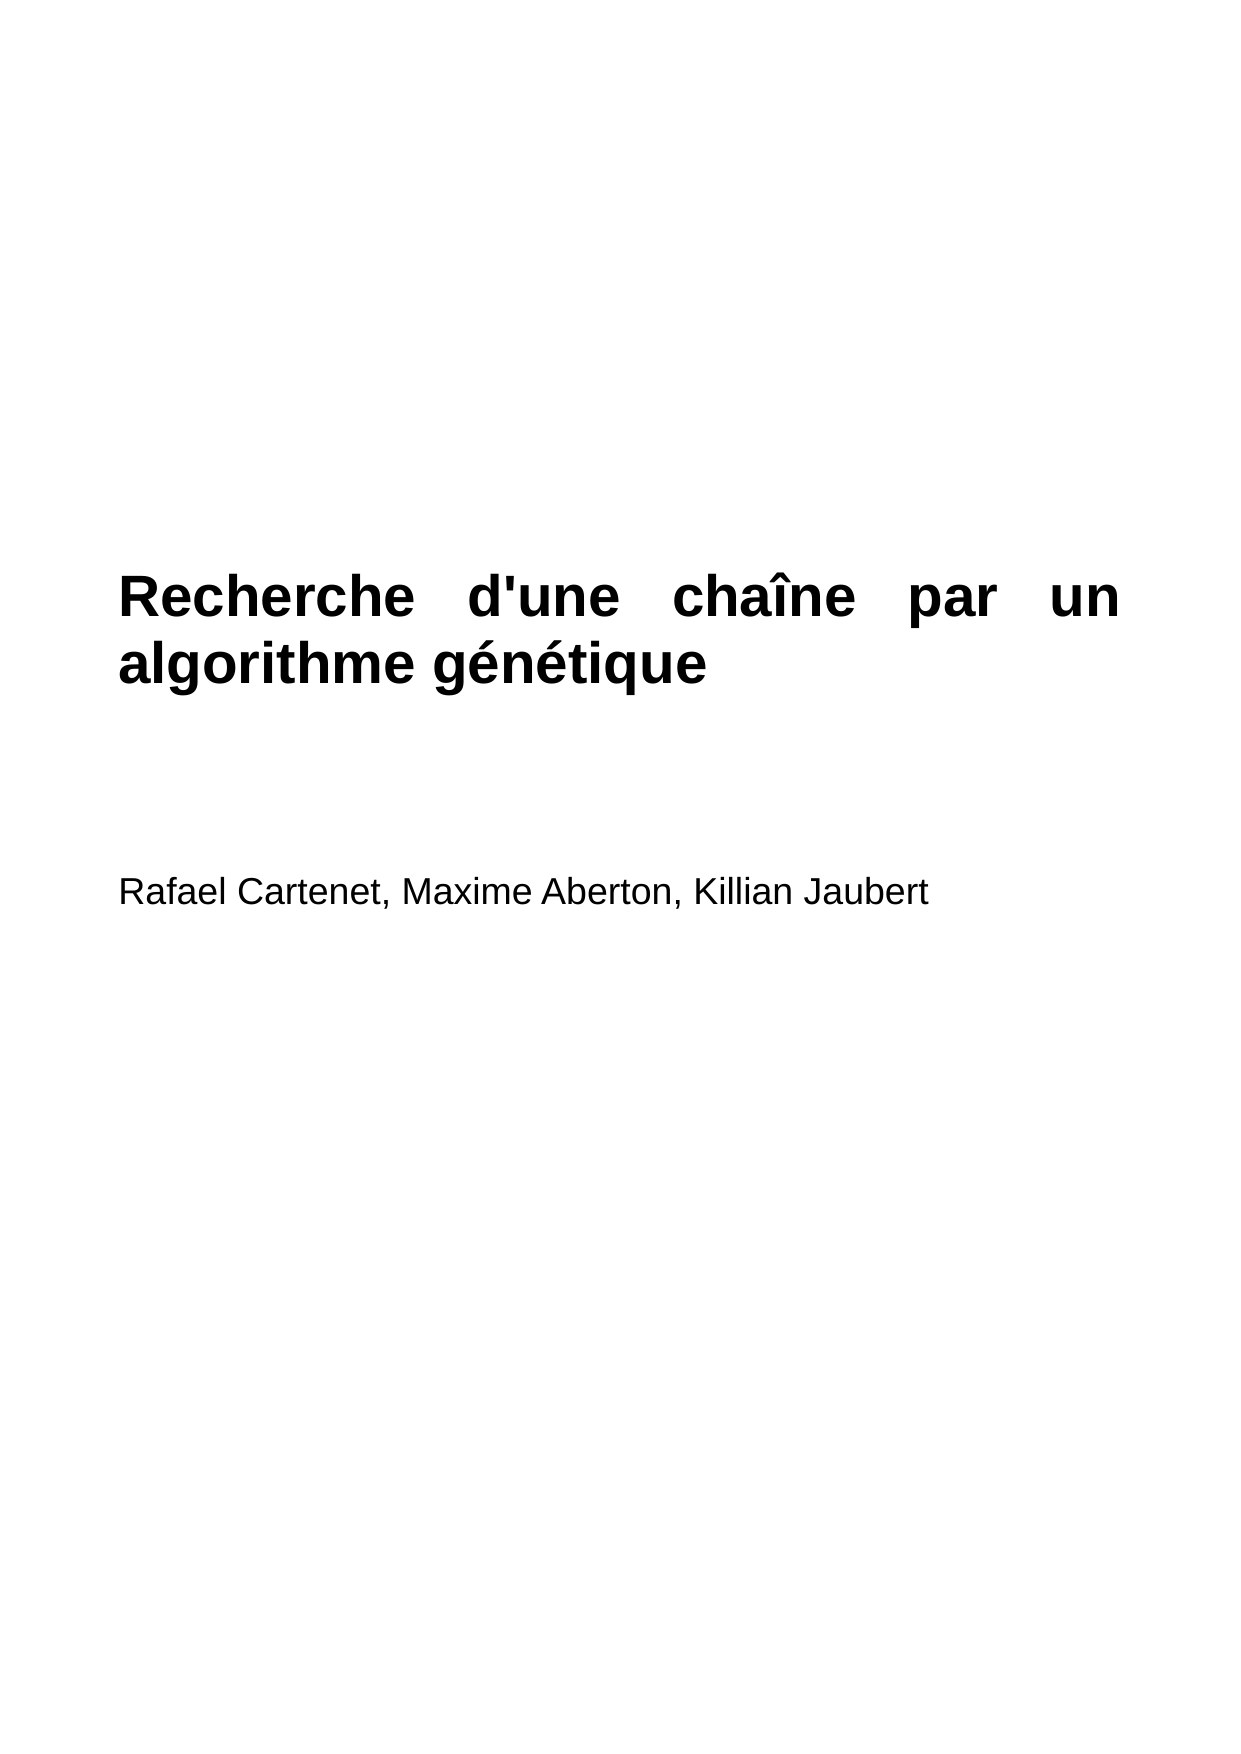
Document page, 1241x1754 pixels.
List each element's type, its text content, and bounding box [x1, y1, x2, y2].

subtitle Rafael Cartenet, Maxime Aberton, Killian Jaubert [118, 869, 1122, 912]
title Recherche d'une chaîne par un algorithme génétique [118, 561, 1122, 696]
